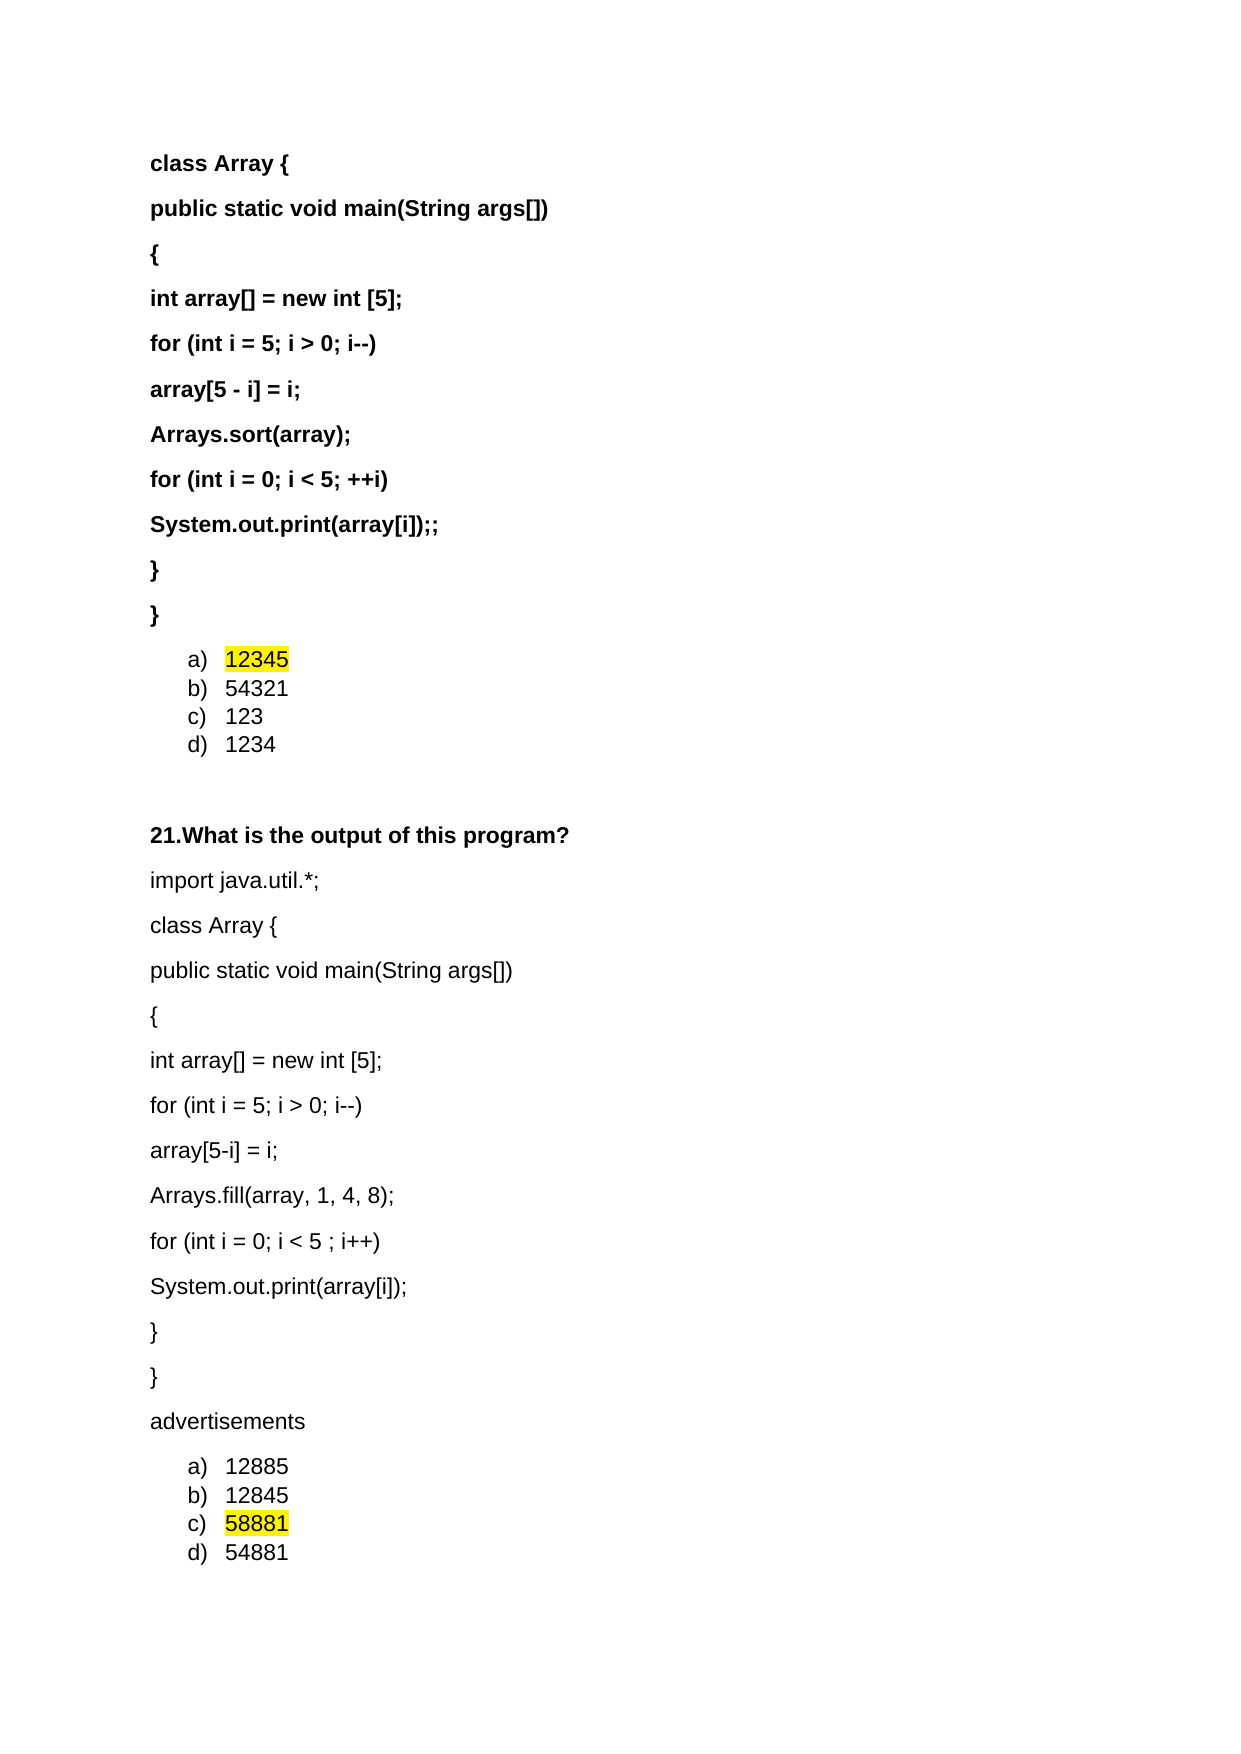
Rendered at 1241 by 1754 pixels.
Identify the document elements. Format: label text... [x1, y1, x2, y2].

text System.out.print(array[i]);; [150, 511, 1090, 537]
text class Array { [150, 150, 1090, 176]
text for (int i = 0; i < 5; ++i) [150, 466, 1090, 492]
list 54321 [187, 674, 1090, 701]
text public static void main(String args[]) [150, 957, 1090, 983]
text { [150, 1002, 1090, 1028]
text import java.util.*; [150, 867, 1090, 893]
list 12345 [187, 646, 1090, 672]
list 1234 [187, 731, 1090, 758]
text public static void main(String args[]) [150, 195, 1090, 221]
text array[5-i] = i; [150, 1137, 1090, 1164]
text int array[] = new int [5]; [150, 1047, 1090, 1073]
list 12845 [187, 1482, 1090, 1508]
text } [150, 1318, 1090, 1344]
text } [150, 1363, 1090, 1389]
text class Array { [150, 912, 1090, 938]
text for (int i = 5; i > 0; i--) [150, 330, 1090, 357]
text Arrays.fill(array, 1, 4, 8); [150, 1182, 1090, 1209]
list 123 [187, 703, 1090, 729]
text for (int i = 0; i < 5 ; i++) [150, 1228, 1090, 1254]
text System.out.print(array[i]); [150, 1273, 1090, 1299]
text 21.What is the output of this program? [150, 822, 1090, 848]
list 58881 [187, 1510, 1090, 1536]
text Arrays.sort(array); [150, 421, 1090, 447]
text int array[] = new int [5]; [150, 285, 1090, 312]
list 54881 [187, 1538, 1090, 1565]
text { [150, 240, 1090, 267]
list 12885 [187, 1453, 1090, 1479]
text for (int i = 5; i > 0; i--) [150, 1092, 1090, 1119]
text } [150, 601, 1090, 627]
text array[5 - i] = i; [150, 376, 1090, 402]
text } [150, 556, 1090, 582]
text advertisements [150, 1408, 1090, 1434]
